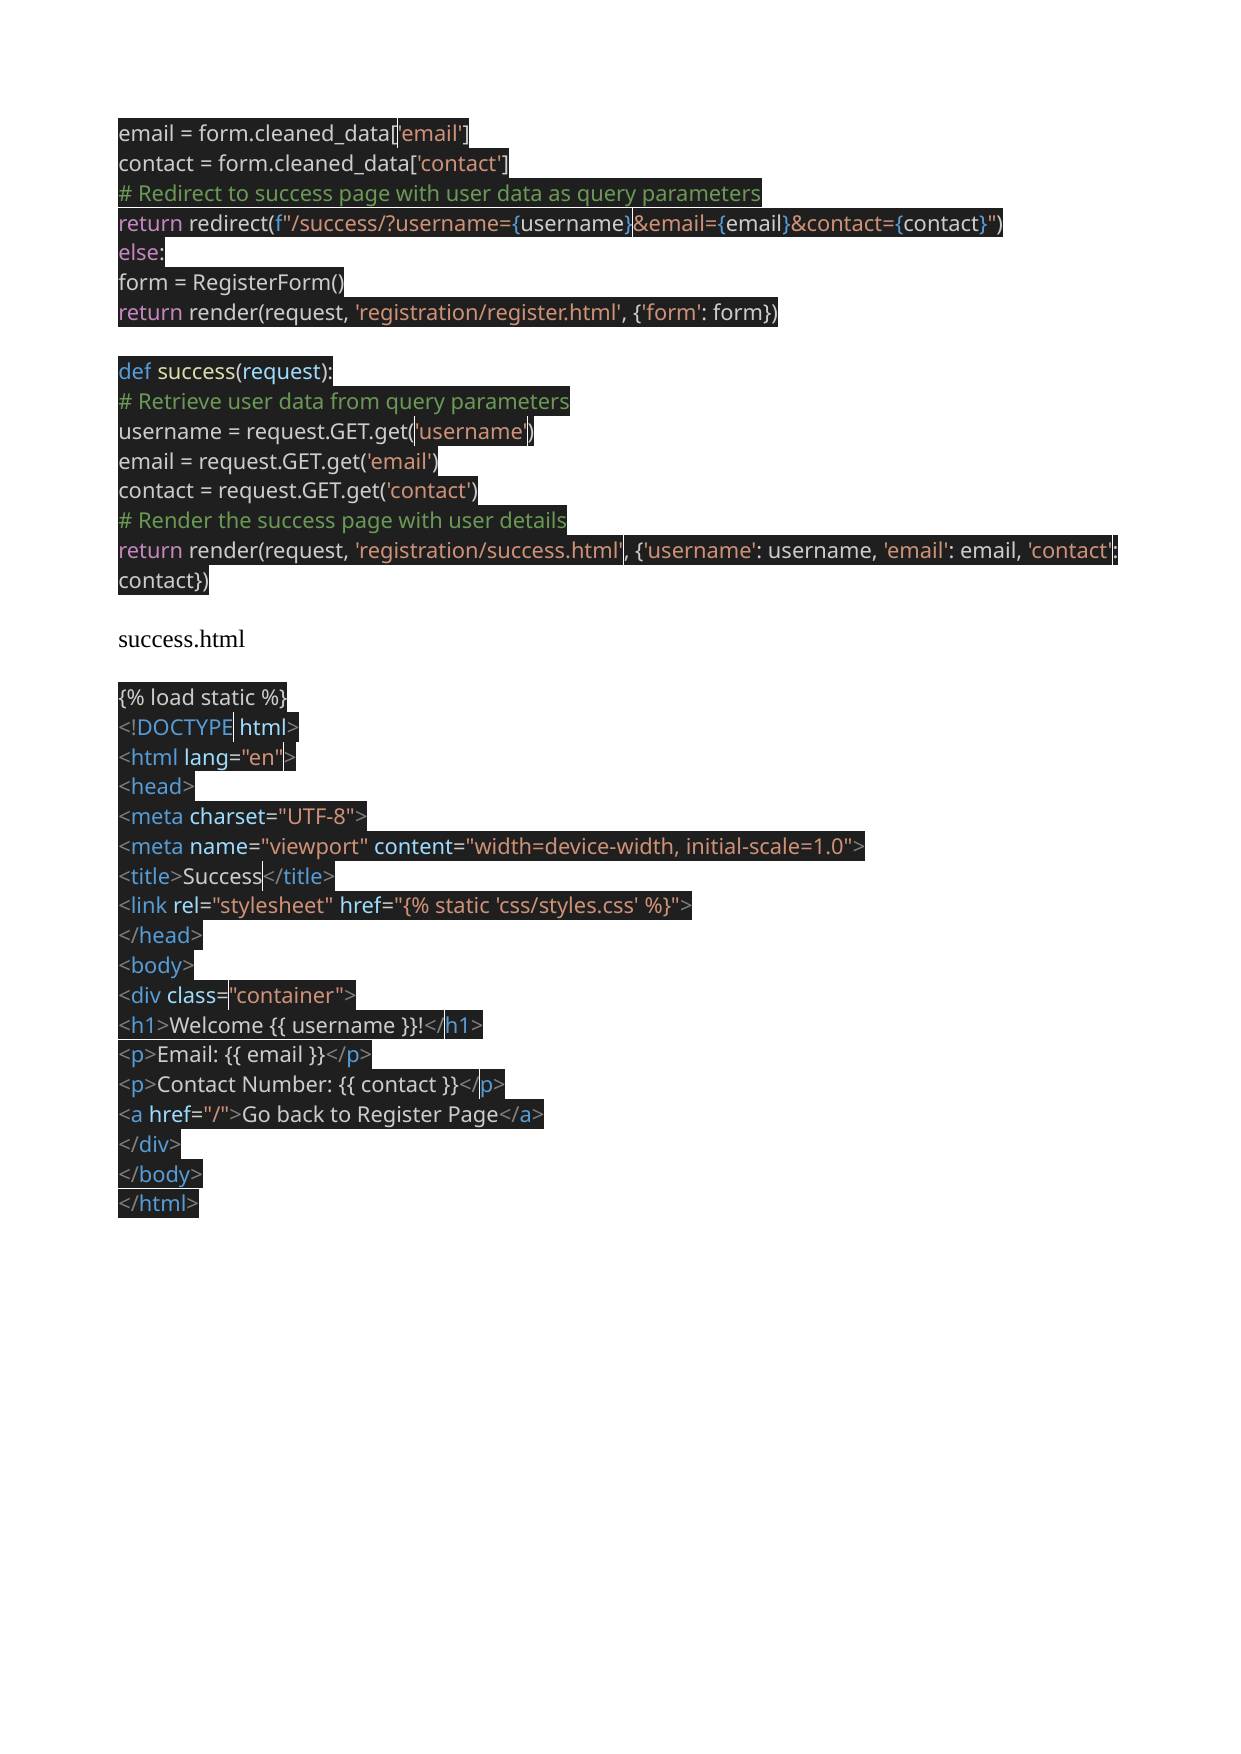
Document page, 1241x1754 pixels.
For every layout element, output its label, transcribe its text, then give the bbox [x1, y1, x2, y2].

text return render(request, 'registration/register.html', {'form': form}) [118, 297, 1122, 327]
text <meta name="viewport" content="width=device-width, initial-scale=1.0"> [118, 831, 1122, 861]
text </div> [118, 1129, 1122, 1159]
text <div class="container"> [118, 980, 1122, 1010]
text </head> [118, 920, 1122, 950]
text <h1>Welcome {{ username }}!</h1> [118, 1010, 1122, 1039]
text </body> [118, 1159, 1122, 1188]
text {% load static %} [118, 682, 1122, 712]
text <p>Contact Number: {{ contact }}</p> [118, 1069, 1122, 1099]
text <a href="/">Go back to Register Page</a> [118, 1099, 1122, 1129]
text <!DOCTYPE html> [118, 712, 1122, 742]
text email = form.cleaned_data['email'] [118, 118, 1122, 148]
text return redirect(f"/success/?username={username}&email={email}&contact={contact}") [118, 207, 1122, 237]
text # Retrieve user data from query parameters [118, 386, 1122, 416]
text # Redirect to success page with user data as query parameters [118, 178, 1122, 207]
text def success(request): [118, 356, 1122, 386]
text <head> [118, 771, 1122, 801]
text contact = request.GET.get('contact') [118, 476, 1122, 505]
text return render(request, 'registration/success.html', {'username': username, 'email': email, 'contact': contact}) [118, 535, 1122, 595]
text contact = form.cleaned_data['contact'] [118, 148, 1122, 178]
text <html lang="en"> [118, 742, 1122, 771]
text form = RegisterForm() [118, 267, 1122, 297]
text email = request.GET.get('email') [118, 446, 1122, 476]
text <link rel="stylesheet" href="{% static 'css/styles.css' %}"> [118, 891, 1122, 920]
text <body> [118, 950, 1122, 980]
text username = request.GET.get('username') [118, 416, 1122, 446]
text </html> [118, 1188, 1122, 1218]
text # Render the success page with user details [118, 505, 1122, 535]
text <title>Success</title> [118, 861, 1122, 891]
text else: [118, 237, 1122, 267]
text <p>Email: {{ email }}</p> [118, 1039, 1122, 1069]
text <meta charset="UTF-8"> [118, 801, 1122, 831]
text success.html [118, 624, 1122, 653]
